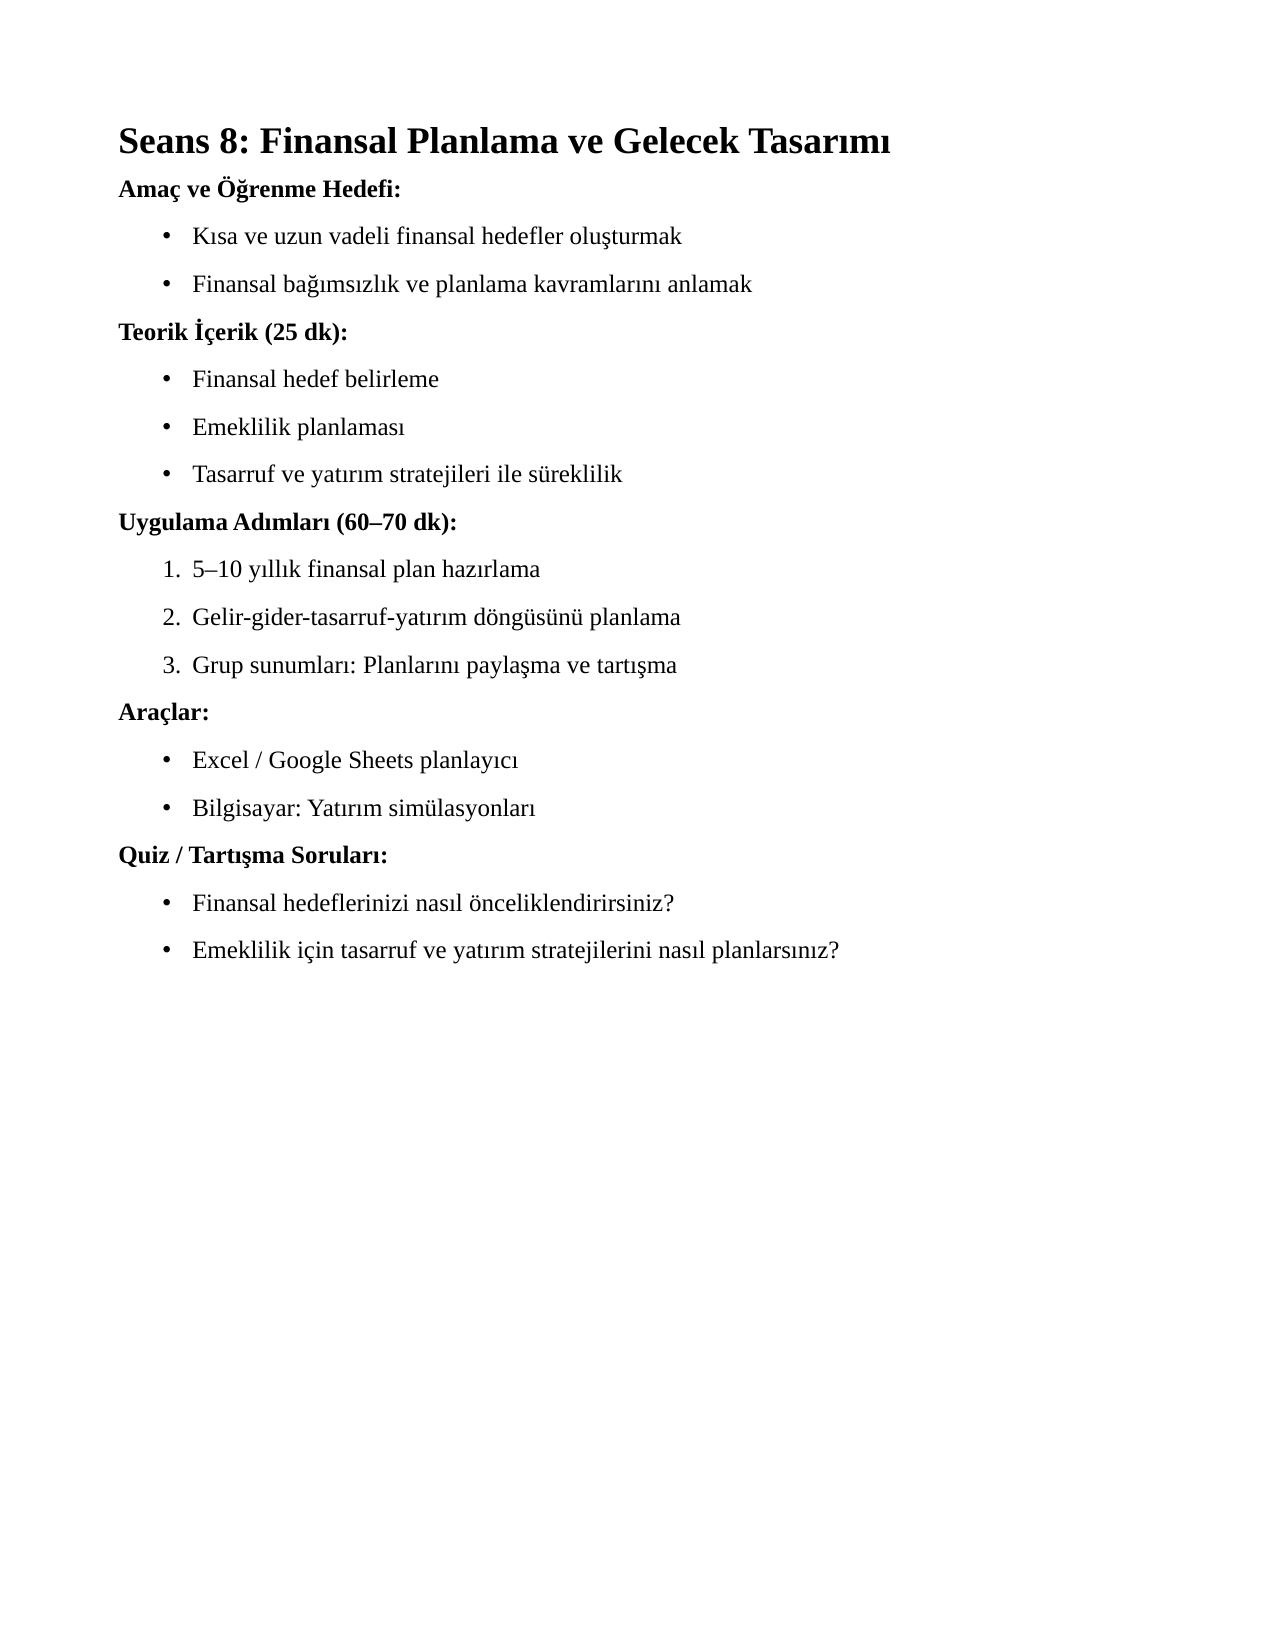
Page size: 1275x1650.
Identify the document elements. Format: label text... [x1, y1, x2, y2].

text Amaç ve Öğrenme Hedefi: [118, 174, 1157, 202]
list Tasarruf ve yatırım stratejileri ile süreklilik [162, 459, 1157, 488]
text Uygulama Adımları (60–70 dk): [118, 507, 1157, 536]
list Finansal hedeflerinizi nasıl önceliklendirirsiniz? [162, 888, 1157, 917]
subtitle Seans 8: Finansal Planlama ve Gelecek Tasarımı [118, 118, 1157, 161]
text Teorik İçerik (25 dk): [118, 317, 1157, 345]
list Kısa ve uzun vadeli finansal hedefler oluşturmak [162, 221, 1157, 250]
list Grup sunumları: Planlarını paylaşma ve tartışma [162, 650, 1157, 678]
list Gelir-gider-tasarruf-yatırım döngüsünü planlama [162, 602, 1157, 631]
list Excel / Google Sheets planlayıcı [162, 745, 1157, 774]
list Emeklilik planlaması [162, 412, 1157, 441]
text Araçlar: [118, 697, 1157, 726]
list Finansal bağımsızlık ve planlama kavramlarını anlamak [162, 269, 1157, 298]
list Emeklilik için tasarruf ve yatırım stratejilerini nasıl planlarsınız? [162, 935, 1157, 964]
list Bilgisayar: Yatırım simülasyonları [162, 793, 1157, 821]
text Quiz / Tartışma Soruları: [118, 840, 1157, 869]
list 5–10 yıllık finansal plan hazırlama [162, 554, 1157, 583]
list Finansal hedef belirleme [162, 364, 1157, 393]
